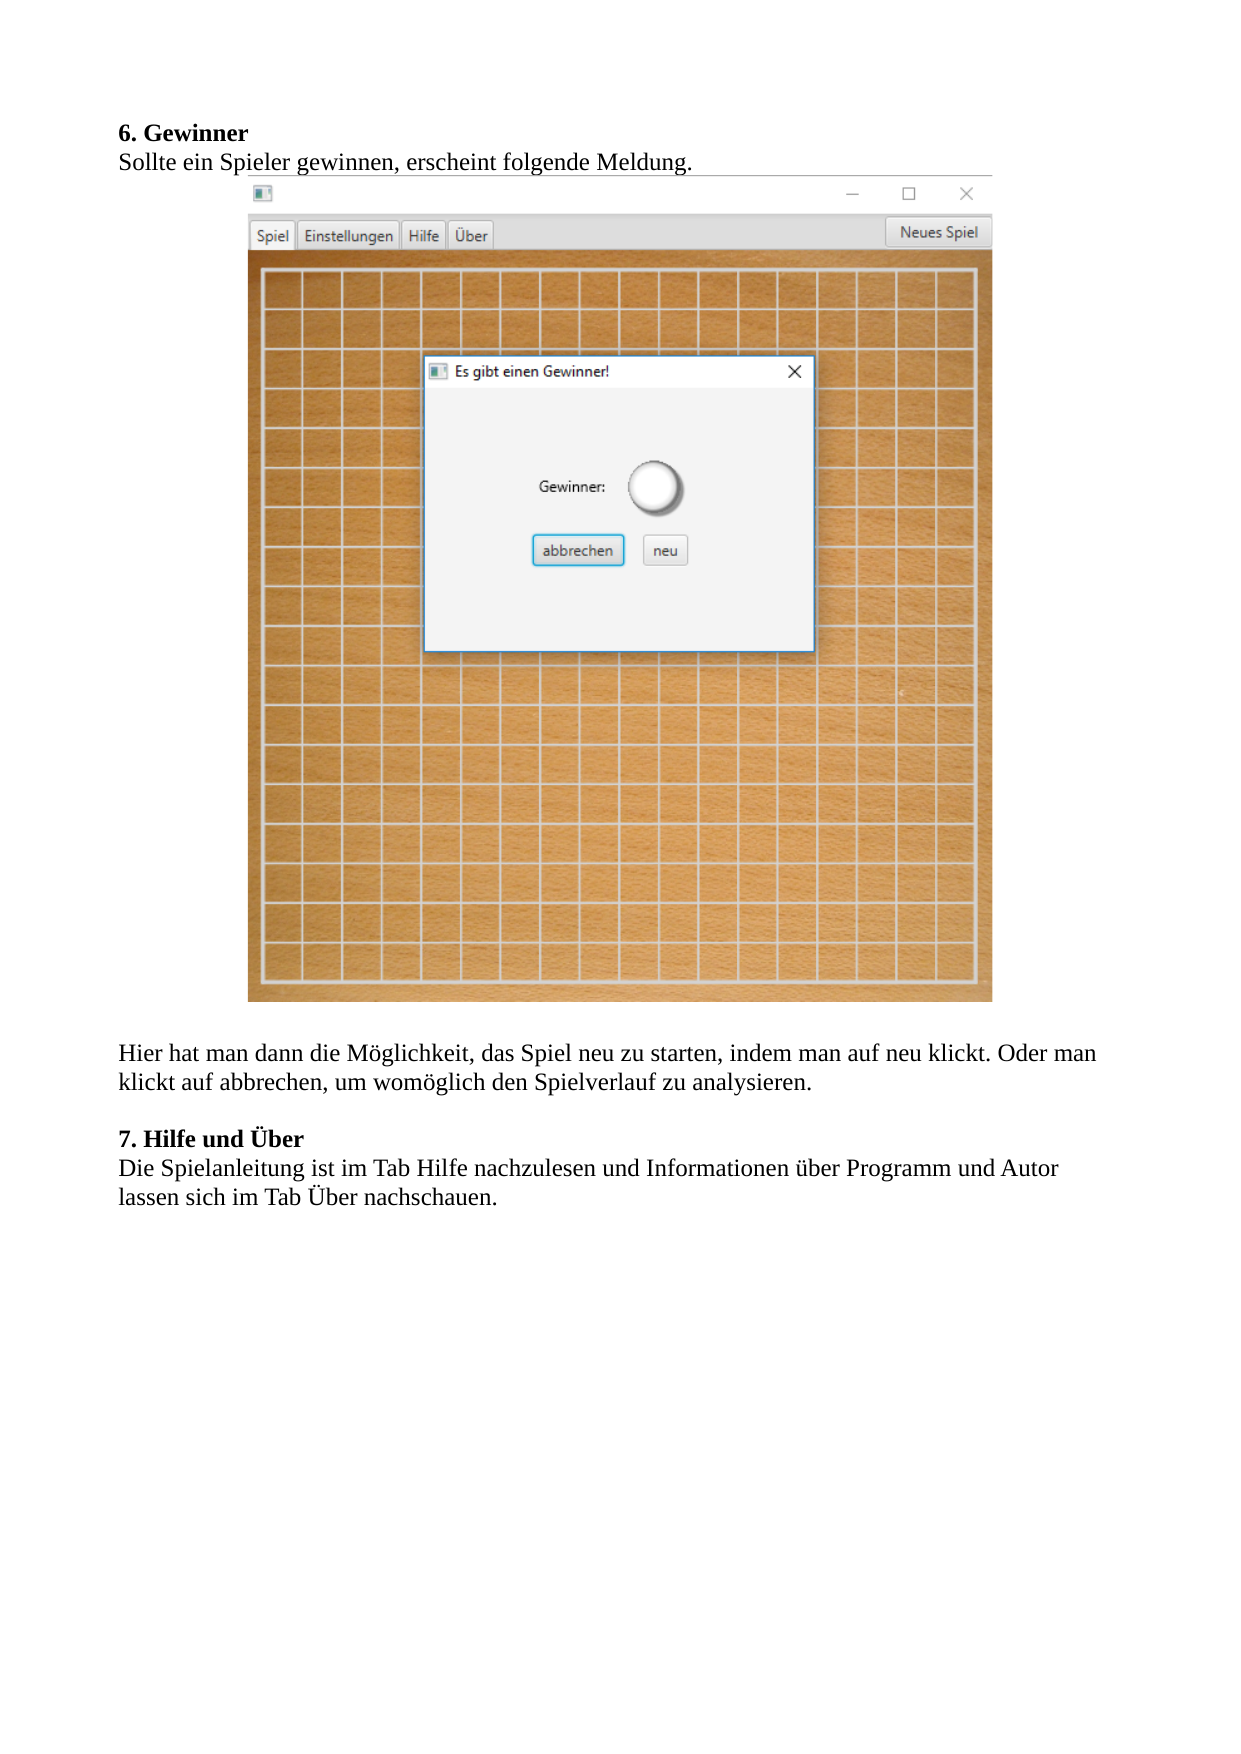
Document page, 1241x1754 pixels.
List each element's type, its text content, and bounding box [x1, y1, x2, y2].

picture [247, 175, 993, 1002]
text 7. Hilfe und Über [118, 1124, 1122, 1153]
text Hier hat man dann die Möglichkeit, das Spiel neu zu starten, indem man auf neu klickt. Oder man klickt auf abbrechen, um womöglich den Spielverlauf zu analysieren. [118, 1038, 1122, 1096]
text Sollte ein Spieler gewinnen, erscheint folgende Meldung. [118, 147, 1122, 176]
text Die Spielanleitung ist im Tab Hilfe nachzulesen und Informationen über Programm und Autor lassen sich im Tab Über nachschauen. [118, 1153, 1122, 1211]
text 6. Gewinner [118, 118, 1122, 147]
